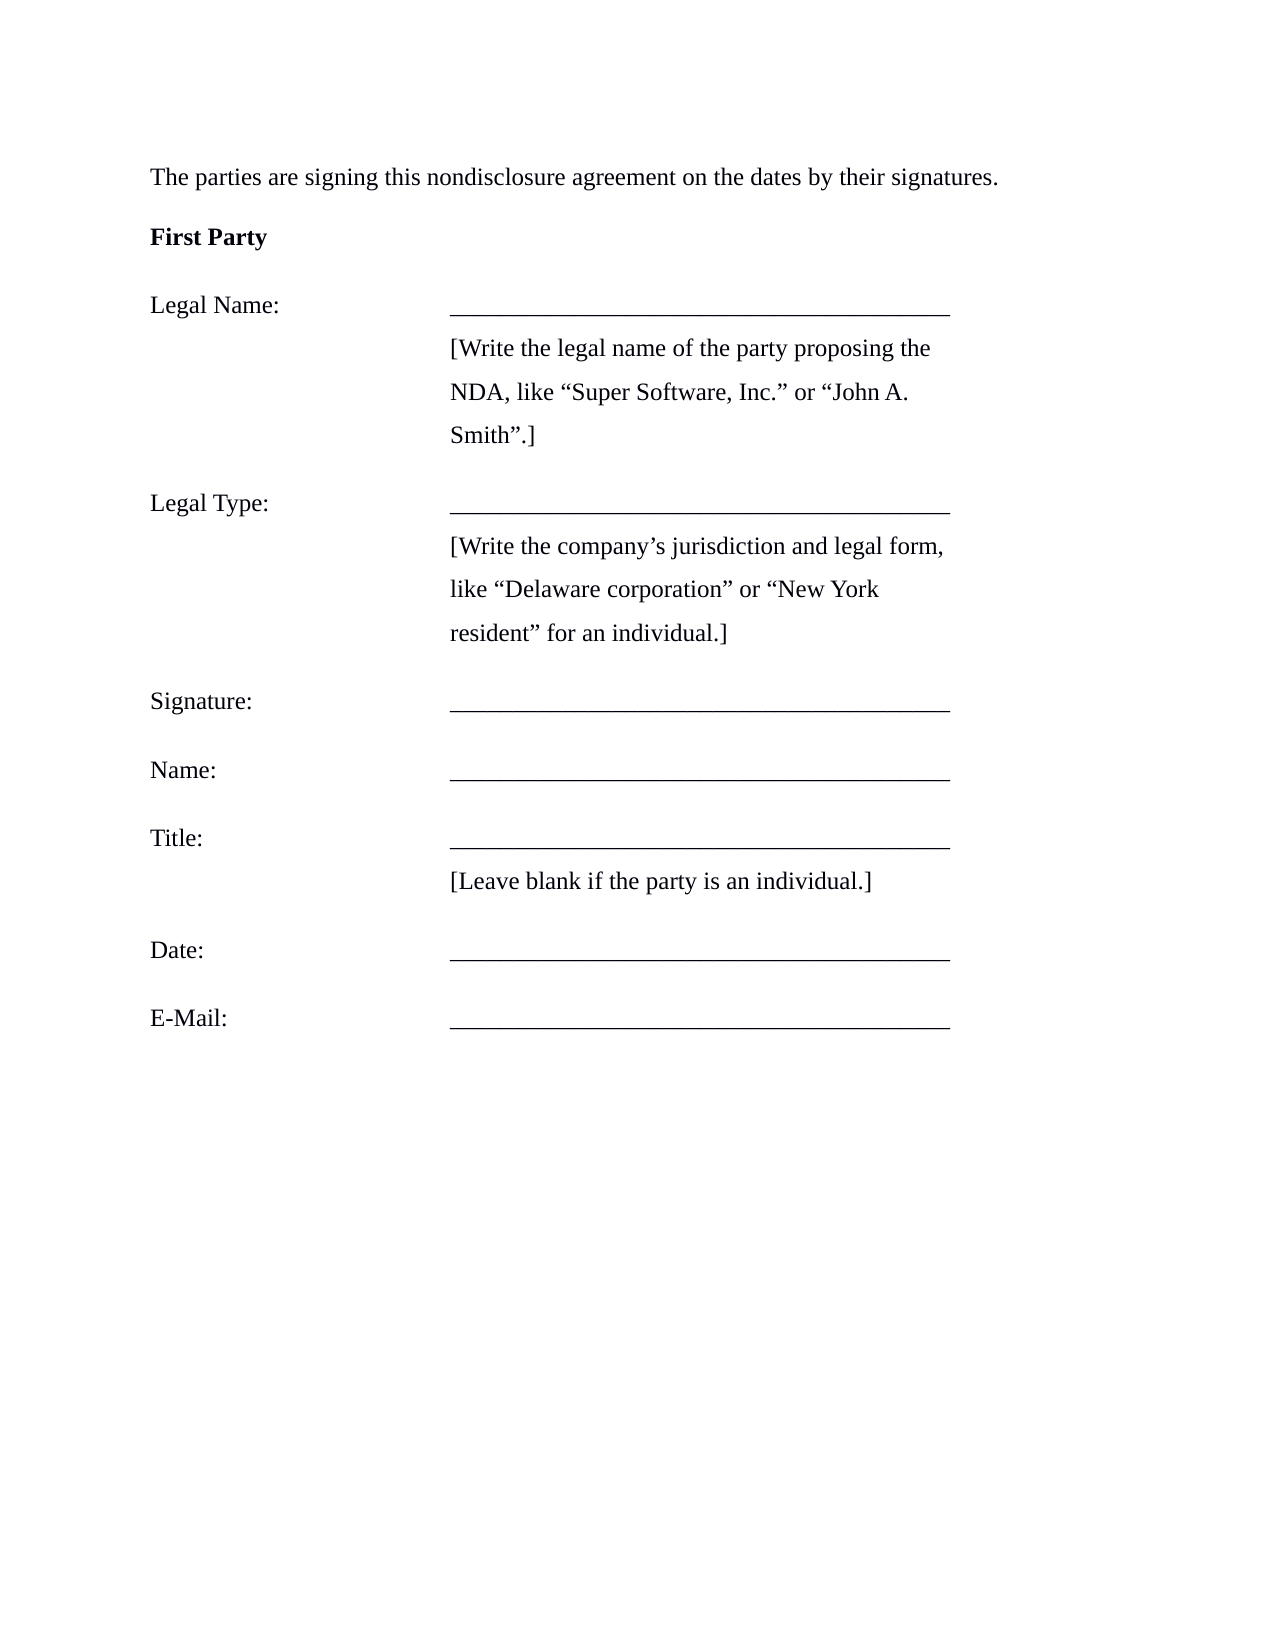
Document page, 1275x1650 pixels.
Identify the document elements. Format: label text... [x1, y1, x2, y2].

text Title: ________________________________________ [Leave blank if the party is an individual.] [150, 823, 975, 895]
text First Party [150, 222, 975, 251]
text Date: ________________________________________ [150, 935, 975, 964]
text The parties are signing this nondisclosure agreement on the dates by their signatures. [150, 162, 1125, 191]
text Legal Name: ________________________________________ [Write the legal name of the party proposing the NDA, like “Super Software, Inc.” or “John A. Smith”.] [150, 290, 975, 448]
text Signature: ________________________________________ [150, 686, 975, 715]
text Legal Type: ________________________________________ [Write the company’s jurisdiction and legal form, like “Delaware corporation” or “New York resident” for an individual.] [150, 488, 975, 646]
text Name: ________________________________________ [150, 755, 975, 783]
text E-Mail: ________________________________________ [150, 1003, 975, 1032]
